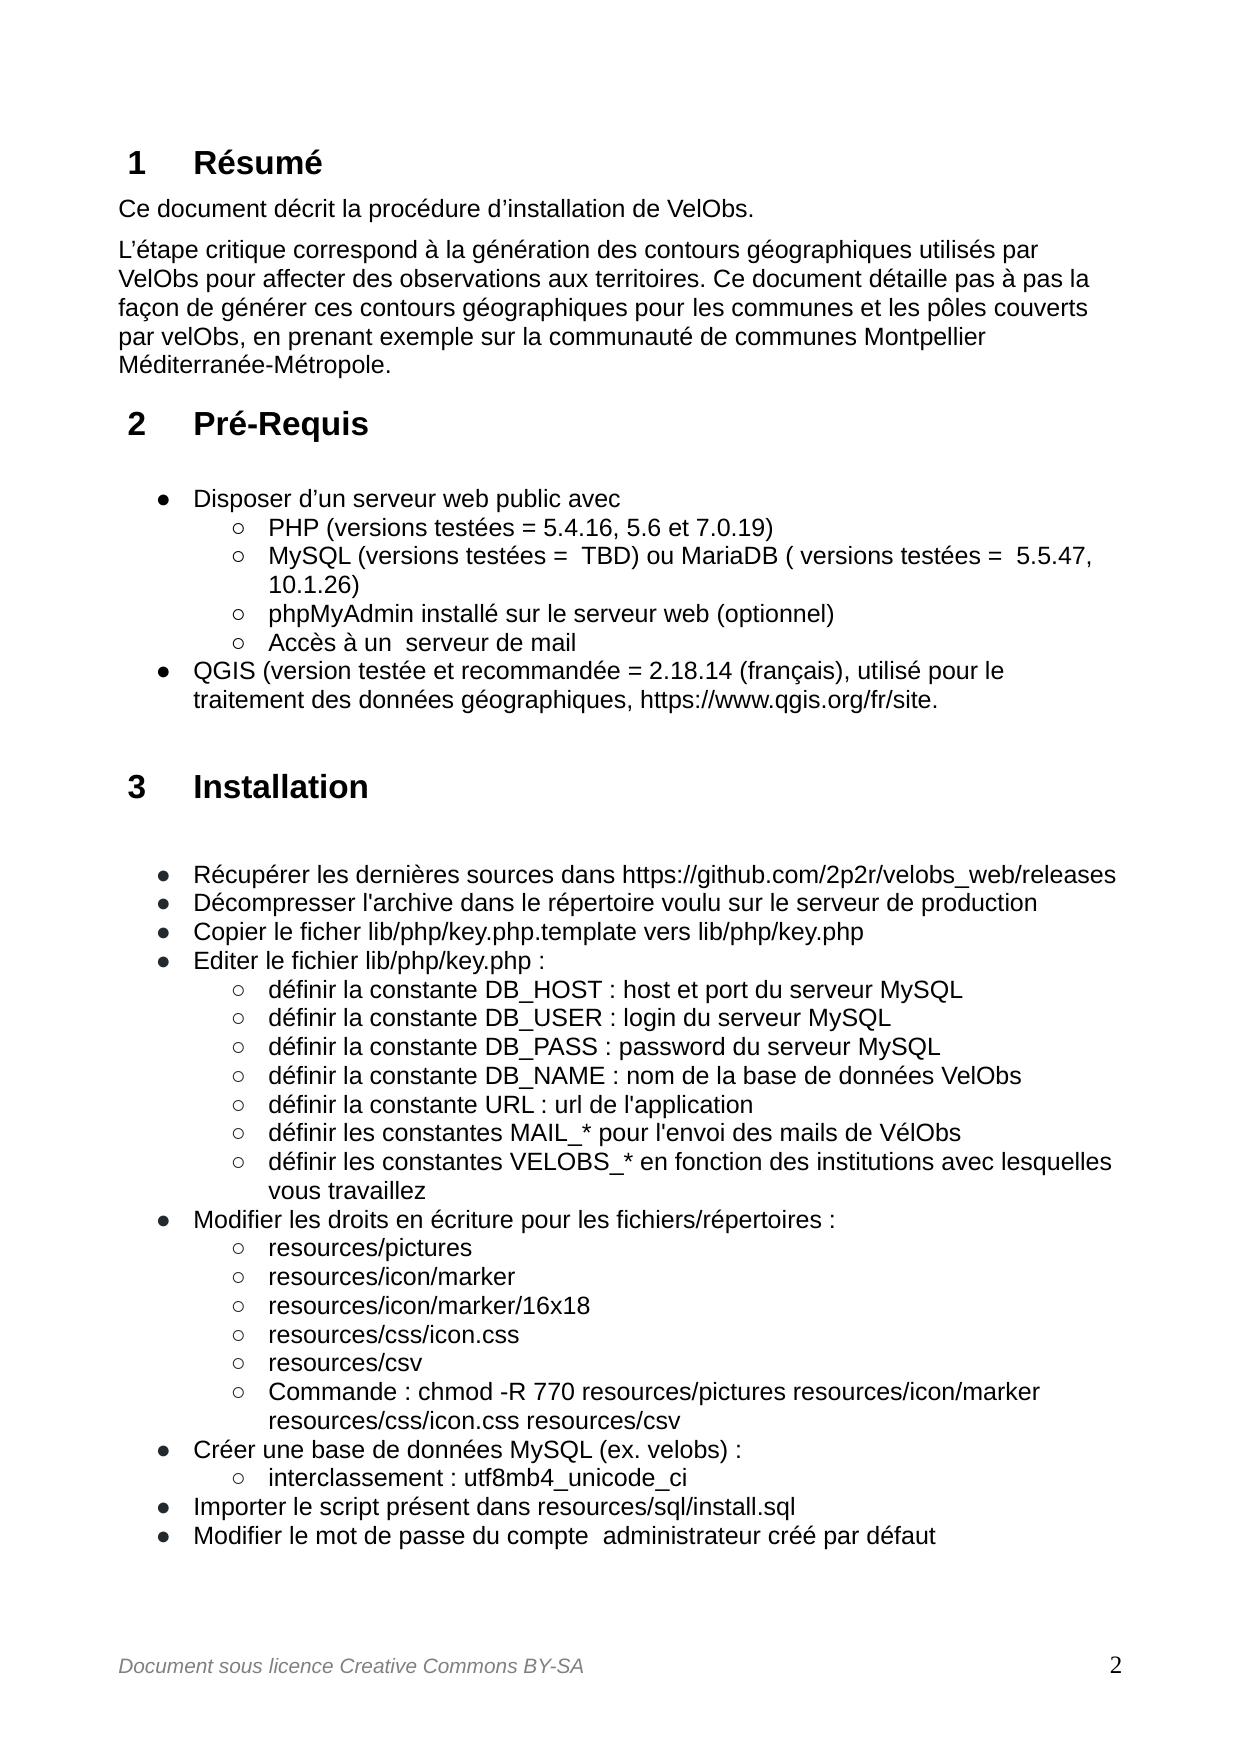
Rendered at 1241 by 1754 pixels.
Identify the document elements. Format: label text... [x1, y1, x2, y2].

list resources/csv [231, 1348, 1122, 1377]
list Créer une base de données MySQL (ex. velobs) : [156, 1435, 1122, 1463]
list Récupérer les dernières sources dans https://github.com/2p2r/velobs_web/releases [156, 860, 1122, 888]
list phpMyAdmin installé sur le serveur web (optionnel) [231, 599, 1122, 627]
list resources/icon/marker [231, 1262, 1122, 1291]
list resources/pictures [231, 1233, 1122, 1262]
list PHP (versions testées = 5.4.16, 5.6 et 7.0.19) [231, 512, 1122, 541]
list resources/css/icon.css [231, 1320, 1122, 1348]
list définir la constante URL : url de l'application [231, 1090, 1122, 1118]
list définir la constante DB_USER : login du serveur MySQL [231, 1003, 1122, 1032]
list interclassement : utf8mb4_unicode_ci [231, 1463, 1122, 1492]
text L’étape critique correspond à la génération des contours géographiques utilisés par VelObs pour affecter des observations aux territoires. Ce document détaille pas à pas la façon de générer ces contours géographiques pour les communes et les pôles couverts par velObs, en prenant exemple sur la communauté de communes Montpellier Méditerranée-Métropole. [118, 235, 1122, 379]
list Copier le ficher lib/php/key.php.template vers lib/php/key.php [156, 917, 1122, 946]
list Accès à un serveur de mail [231, 627, 1122, 656]
list Modifier les droits en écriture pour les fichiers/répertoires : [156, 1205, 1122, 1233]
list définir la constante DB_PASS : password du serveur MySQL [231, 1032, 1122, 1061]
list définir les constantes MAIL_* pour l'envoi des mails de VélObs [231, 1118, 1122, 1147]
subtitle Pré-Requis [118, 404, 1122, 442]
text Ce document décrit la procédure d’installation de VelObs. [118, 194, 1122, 223]
list Commande : chmod -R 770 resources/pictures resources/icon/marker resources/css/icon.css resources/csv [231, 1377, 1122, 1435]
list Décompresser l'archive dans le répertoire voulu sur le serveur de production [156, 888, 1122, 917]
list Disposer d’un serveur web public avec [156, 484, 1122, 512]
list définir les constantes VELOBS_* en fonction des institutions avec lesquelles vous travaillez [231, 1147, 1122, 1205]
subtitle Installation [118, 767, 1122, 806]
subtitle Résumé [118, 143, 1122, 182]
list QGIS (version testée et recommandée = 2.18.14 (français), utilisé pour le traitement des données géographiques, https://www.qgis.org/fr/site. [156, 656, 1122, 742]
list resources/icon/marker/16x18 [231, 1291, 1122, 1320]
list définir la constante DB_HOST : host et port du serveur MySQL [231, 975, 1122, 1003]
list Editer le fichier lib/php/key.php : [156, 946, 1122, 975]
list Modifier le mot de passe du compte administrateur créé par défaut [156, 1521, 1122, 1550]
list MySQL (versions testées = TBD) ou MariaDB ( versions testées = 5.5.47, 10.1.26) [231, 541, 1122, 599]
list définir la constante DB_NAME : nom de la base de données VelObs [231, 1061, 1122, 1090]
list Importer le script présent dans resources/sql/install.sql [156, 1492, 1122, 1521]
